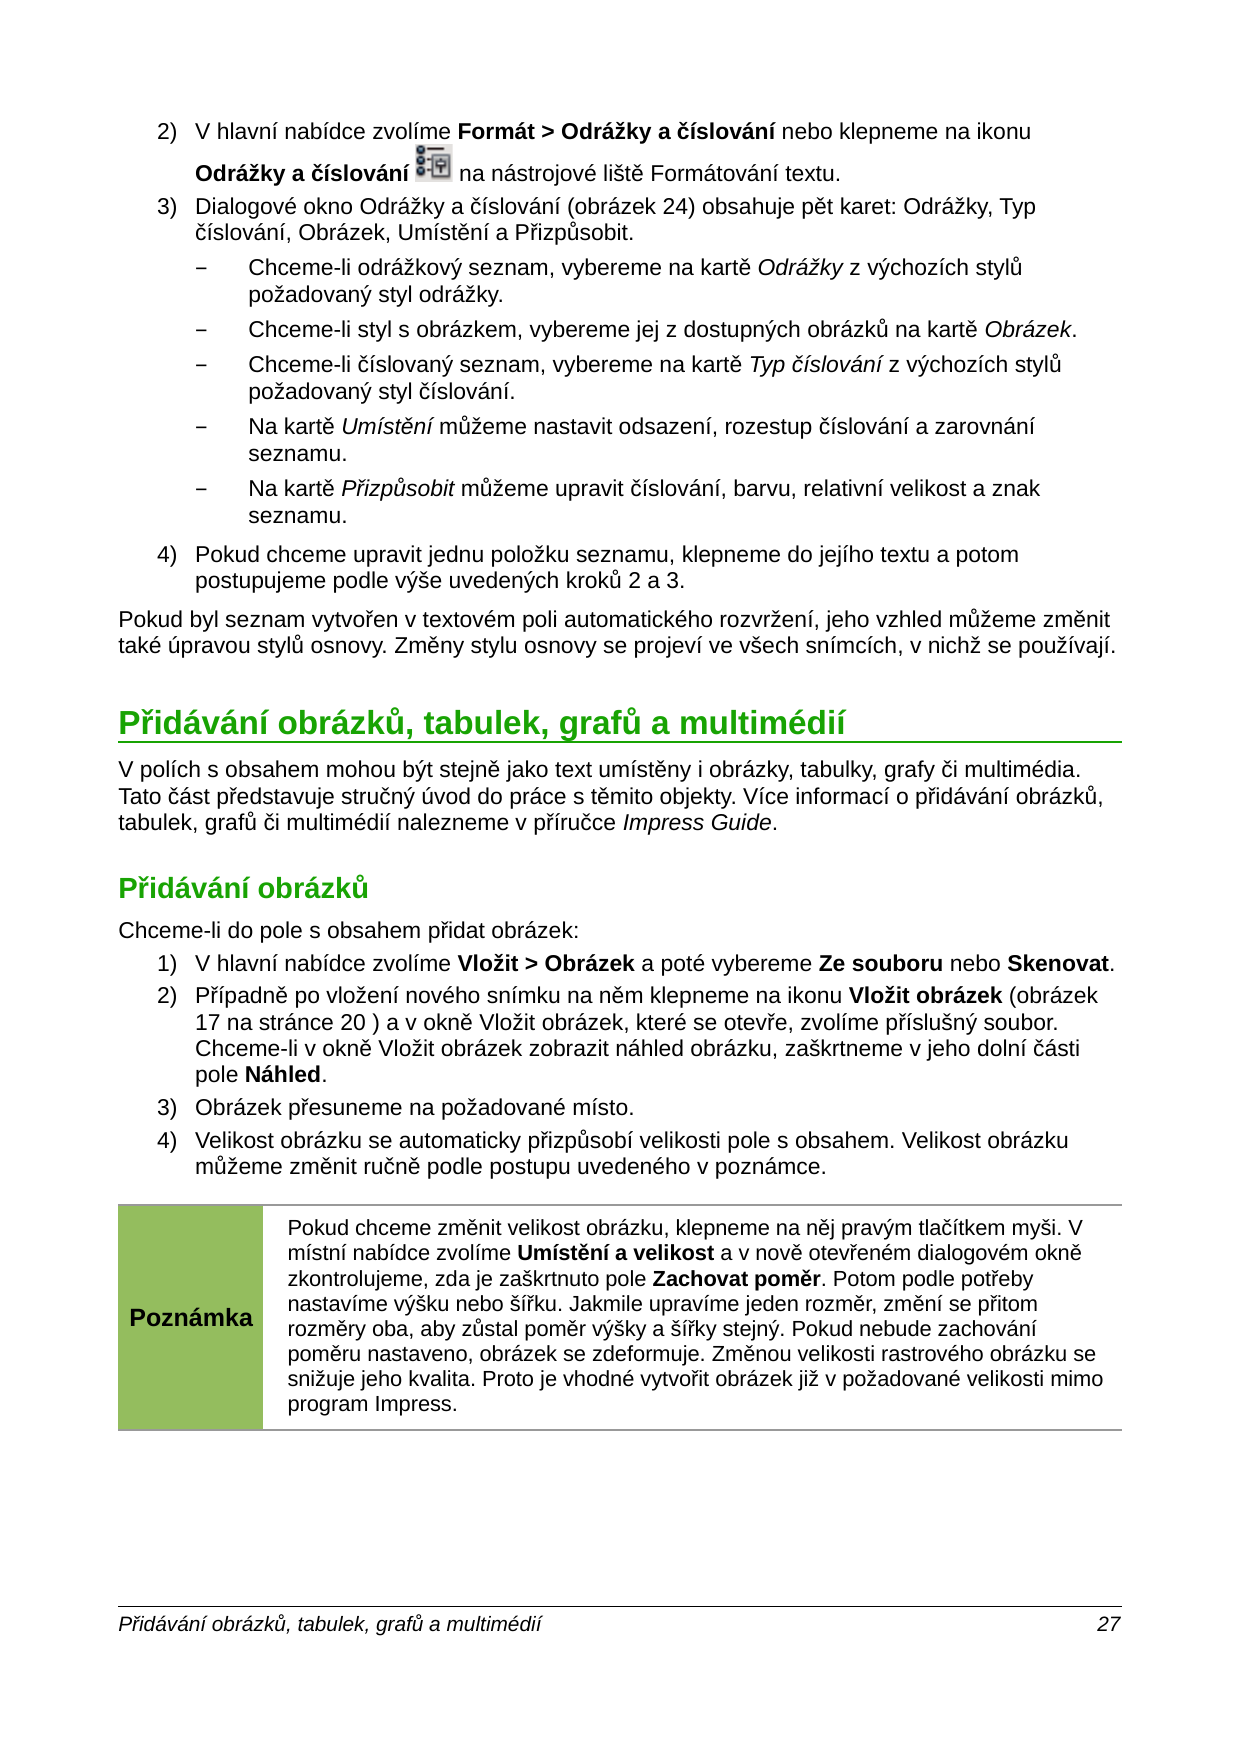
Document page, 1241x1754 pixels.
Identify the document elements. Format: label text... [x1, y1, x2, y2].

table_header Pokud chceme změnit velikost obrázku, klepneme na něj pravým tlačítkem myši. V místní nabídce zvolíme Umístění a velikost a v nově otevřeném dialogovém okně zkontrolujeme, zda je zaškrtnuto pole Zachovat poměr. Potom podle potřeby nastavíme výšku nebo šířku. Jakmile upravíme jeden rozměr, změní se přitom rozměry oba, aby zůstal poměr výšky a šířky stejný. Pokud nebude zachování poměru nastaveno, obrázek se zdeformuje. Změnou velikosti rastrového obrázku se snižuje jeho kvalita. Proto je vhodné vytvořit obrázek již v požadované velikosti mimo program Impress. [264, 1206, 1122, 1429]
picture [415, 144, 453, 182]
list Chceme-li styl s obrázkem, vybereme jej z dostupných obrázků na kartě Obrázek. [195, 314, 1122, 343]
list Případně po vložení nového snímku na něm klepneme na ikonu Vložit obrázek (obrázek 17 na stránce 19 ) a v okně Vložit obrázek, které se otevře, zvolíme příslušný soubor. Chceme-li v okně Vložit obrázek zobrazit náhled obrázku, zaškrtneme v jeho dolní části pole Náhled. [177, 982, 1122, 1088]
list Na kartě Přizpůsobit můžeme upravit číslování, barvu, relativní velikost a znak seznamu. [195, 473, 1122, 528]
subtitle Přidávání obrázků [118, 871, 1122, 904]
list V hlavní nabídce zvolíme Formát > Odrážky a číslování nebo klepneme na ikonu Odrážky a číslování na nástrojové liště Formátování textu. [177, 118, 1122, 187]
list Velikost obrázku se automaticky přizpůsobí velikosti pole s obsahem. Velikost obrázku můžeme změnit ručně podle postupu uvedeného v poznámce. [177, 1127, 1122, 1179]
list Dialogové okno Odrážky a číslování (obrázek 24) obsahuje pět karet: Odrážky, Typ číslování, Obrázek, Umístění a Přizpůsobit. [177, 193, 1122, 246]
list Pokud chceme upravit jednu položku seznamu, klepneme do jejího textu a potom postupujeme podle výše uvedených kroků 2 a 3. [177, 541, 1122, 593]
list Na kartě Umístění můžeme nastavit odsazení, rozestup číslování a zarovnání seznamu. [195, 411, 1122, 466]
subtitle Přidávání obrázků, tabulek, grafů a multimédií [118, 703, 1122, 741]
table_header Poznámka [118, 1206, 263, 1429]
list Chceme-li do pole s obsahem přidat obrázek: [118, 917, 1122, 943]
list Obrázek přesuneme na požadované místo. [177, 1094, 1122, 1120]
list Chceme-li číslovaný seznam, vybereme na kartě Typ číslování z výchozích stylů požadovaný styl číslování. [195, 349, 1122, 405]
list V hlavní nabídce zvolíme Vložit > Obrázek a poté vybereme Ze souboru nebo Skenovat. [177, 950, 1122, 976]
text V polích s obsahem mohou být stejně jako text umístěny i obrázky, tabulky, grafy či multimédia. Tato část představuje stručný úvod do práce s těmito objekty. Více informací o přidávání obrázků, tabulek, grafů či multimédií nalezneme v příručce Impress Guide. [118, 756, 1122, 836]
text Pokud byl seznam vytvořen v textovém poli automatického rozvržení, jeho vzhled můžeme změnit také úpravou stylů osnovy. Změny stylu osnovy se projeví ve všech snímcích, v nichž se používají. [118, 606, 1122, 658]
list Chceme-li odrážkový seznam, vybereme na kartě Odrážky z výchozích stylů požadovaný styl odrážky. [195, 252, 1122, 307]
